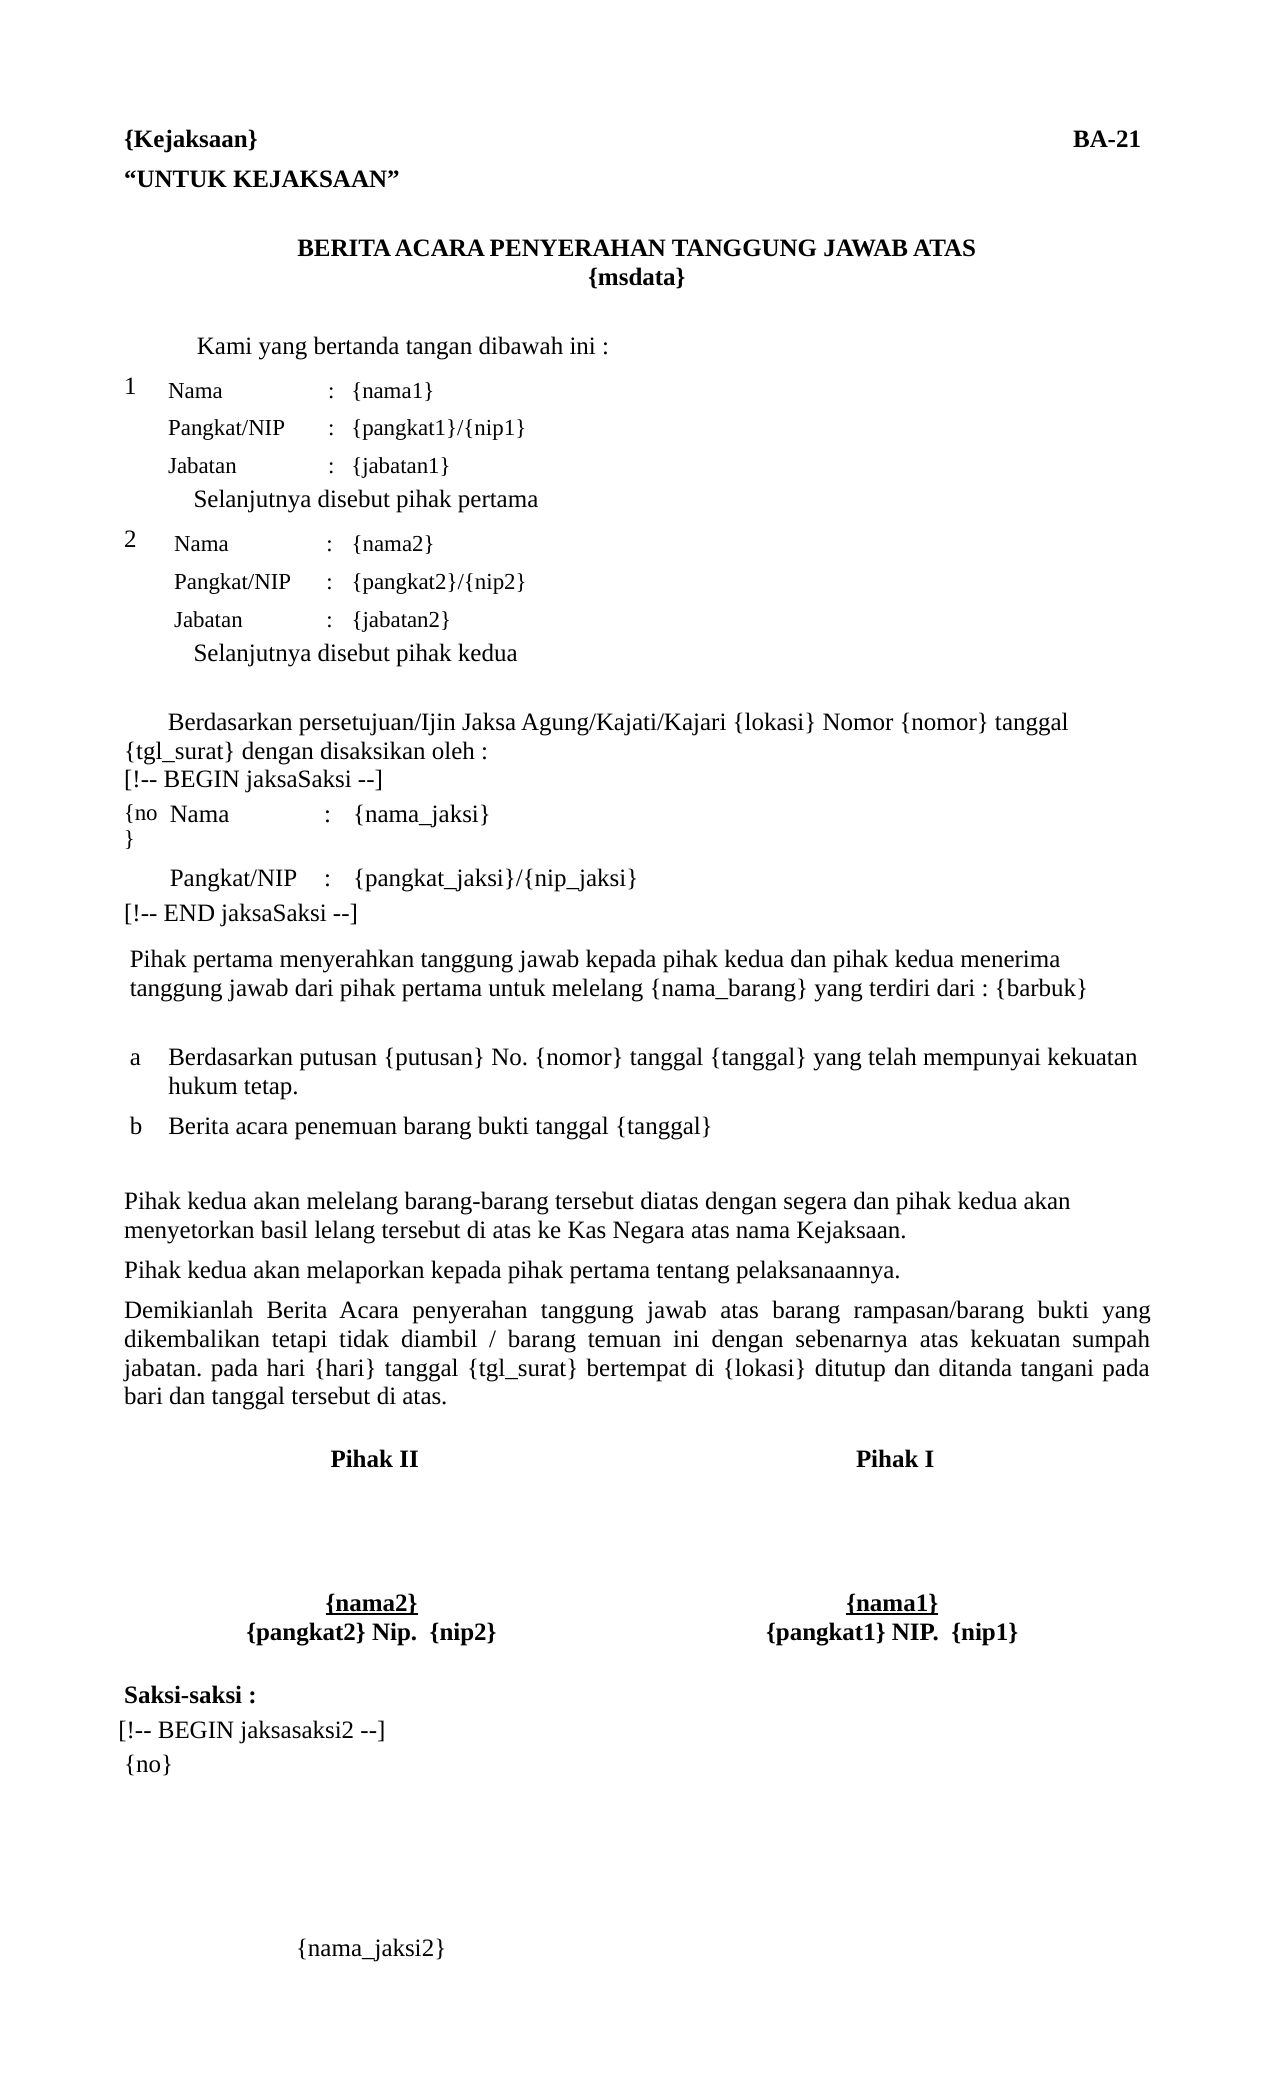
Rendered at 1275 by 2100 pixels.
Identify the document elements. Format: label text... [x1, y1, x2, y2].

table_header Nama [163, 371, 322, 409]
table_header Nama [164, 793, 318, 857]
table_cell [118, 858, 164, 898]
table_cell {pangkat2}/{nip2} [346, 563, 1150, 600]
table_header Selanjutnya disebut pihak pertama [163, 365, 1156, 519]
table_header : [318, 793, 347, 857]
table_cell {pangkat1}/{nip1} [345, 409, 1150, 447]
table_header {nama_jaksi} [347, 793, 1151, 857]
table_cell : [321, 600, 346, 638]
table_header 1 [118, 365, 162, 519]
table_header Nama [168, 525, 321, 562]
table_header Saksi-saksi : [118, 1675, 297, 1715]
table_cell {jabatan1} [345, 447, 1150, 484]
table_cell 2 [118, 519, 162, 672]
table_header a [124, 1037, 162, 1106]
table_header {Kejaksaan} [118, 118, 1067, 158]
table_cell : [322, 409, 345, 447]
table_header Pihak II {nama2} {pangkat2} Nip. {nip2} [116, 1445, 627, 1646]
table_cell : [318, 858, 347, 898]
table_cell Selanjutnya disebut pihak kedua [163, 519, 1156, 672]
table_header {nama1} [345, 371, 1150, 409]
table_cell Pangkat/NIP [164, 858, 318, 898]
table_cell Pangkat/NIP [163, 409, 322, 447]
table_cell {pangkat_jaksi}/{nip_jaksi} [347, 858, 1151, 898]
table_cell {jabatan2} [346, 600, 1150, 638]
table_header BA-21 [1067, 118, 1156, 158]
text [!-- BEGIN jaksasaksi2 --] [118, 1715, 1157, 1743]
table_header Kami yang bertanda tangan dibawah ini : [191, 325, 1155, 365]
table_header BERITA ACARA PENYERAHAN TANGGUNG JAWAB ATAS {msdata} [206, 227, 1067, 296]
table_cell Pangkat/NIP [168, 563, 321, 600]
table_header Demikianlah Berita Acara penyerahan tanggung jawab atas barang rampasan/barang bukti yang dikembalikan tetapi tidak diambil / barang temuan ini dengan sebenarnya atas kekuatan sumpah jabatan. pada hari {hari} tanggal {tgl_surat} bertempat di {lokasi} ditutup dan ditanda tangani pada bari dan tanggal tersebut di atas. [118, 1289, 1157, 1416]
table_header {nama2} [346, 525, 1150, 562]
table_header Pihak kedua akan melelang barang-barang tersebut diatas dengan segera dan pihak kedua akan menyetorkan basil lelang tersebut di atas ke Kas Negara atas nama Kejaksaan. [118, 1180, 1156, 1249]
table_cell b [124, 1106, 162, 1146]
table_cell : [322, 447, 345, 484]
table_header Pihak kedua akan melaporkan kepada pihak pertama tentang pelaksanaannya. [118, 1249, 1157, 1289]
table_header Pihak pertama menyerahkan tanggung jawab kepada pihak kedua dan pihak kedua menerima tanggung jawab dari pihak pertama untuk melelang {nama_barang} yang terdiri dari : {barbuk} [124, 939, 1151, 1008]
table_cell Jabatan [168, 600, 321, 638]
table_header Berdasarkan persetujuan/Ijin Jaksa Agung/Kajati/Kajari {lokasi} Nomor {nomor} tanggal {tgl_surat} dengan disaksikan oleh : [!-- BEGIN jaksaSaksi --] [!-- END jaksaSaksi --] [118, 701, 1157, 1180]
table_header {no} [118, 793, 164, 857]
table_cell Jabatan [163, 447, 322, 484]
table_header : [321, 525, 346, 562]
table_header Pihak I {nama1} {pangkat1} NIP. {nip1} [627, 1445, 1157, 1646]
table_header {no} [118, 1744, 623, 1927]
table_cell : [321, 563, 346, 600]
table_header “UNTUK KEJAKSAAN” [118, 158, 411, 198]
table_header Berdasarkan putusan {putusan} No. {nomor} tanggal {tanggal} yang telah mempunyai kekuatan hukum tetap. [162, 1037, 1151, 1106]
table_cell {nama_jaksi2} [118, 1928, 623, 1976]
table_cell Berita acara penemuan barang bukti tanggal {tanggal} [162, 1106, 1151, 1146]
table_header : [322, 371, 345, 409]
